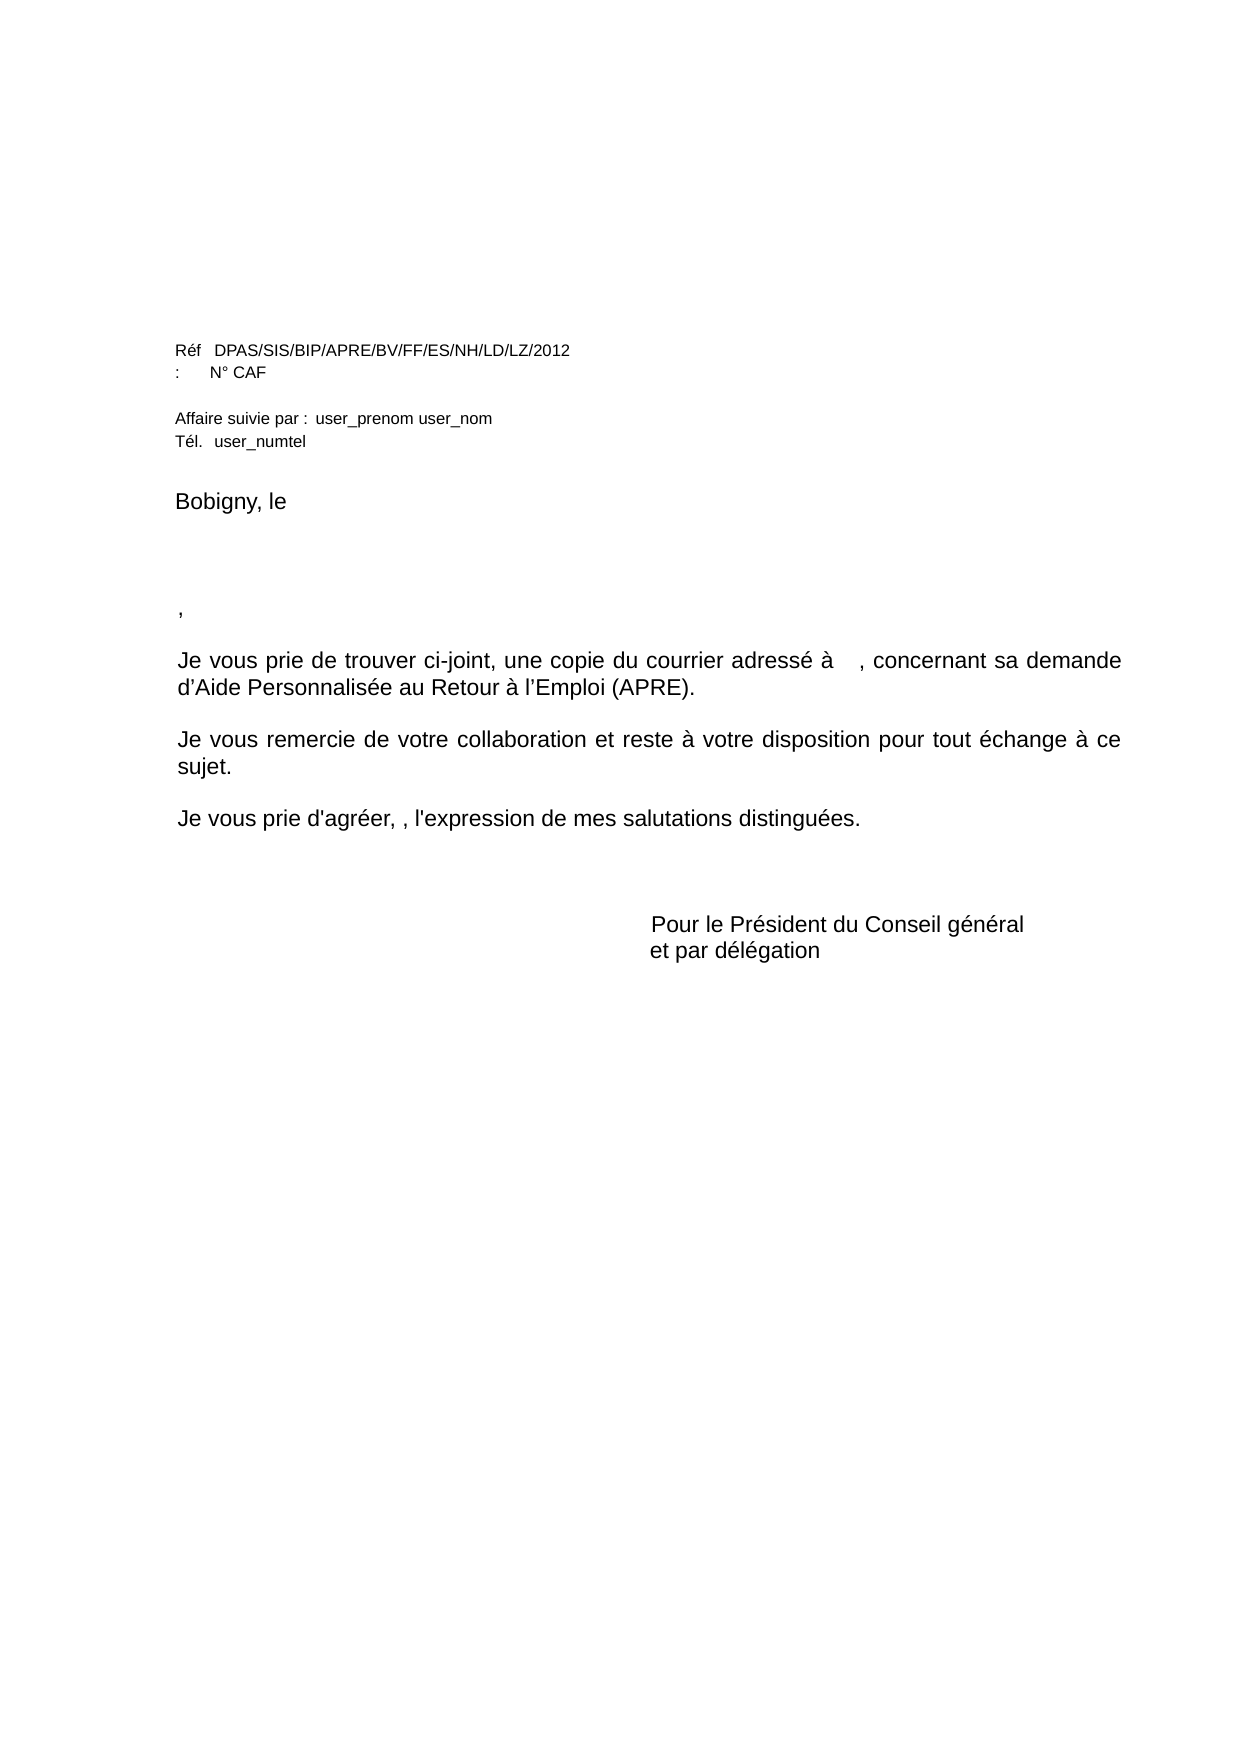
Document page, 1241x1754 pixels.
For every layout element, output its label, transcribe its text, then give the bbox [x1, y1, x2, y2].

table_cell Bobigny, le [175, 488, 1123, 515]
table_cell Réf : [175, 338, 209, 406]
table_cell Affaire suivie par : [175, 406, 315, 429]
text Je vous prie d'agréer, , l'expression de mes salutations distinguées. [177, 805, 1122, 832]
table_cell DPAS/SIS/BIP/APRE/BV/FF/ES/NH/LD/LZ/2012 N° CAF [210, 338, 620, 406]
table_cell user_numtel [210, 429, 620, 452]
text Pour le Président du Conseil général [177, 911, 1122, 937]
table_cell [175, 475, 1123, 488]
text Je vous prie de trouver ci-joint, une copie du courrier adressé à , concernant sa demande d’Aide Personnalisée au Retour à l’Emploi (APRE). [177, 647, 1122, 700]
table_cell Tél. : [175, 429, 209, 452]
text Je vous remercie de votre collaboration et reste à votre disposition pour tout échange à ce sujet. [177, 726, 1122, 779]
table_header [650, 321, 1123, 475]
table_cell [175, 452, 620, 475]
text et par délégation [649, 937, 1122, 963]
text , [177, 594, 1122, 621]
table_cell user_prenom user_nom [315, 406, 620, 429]
table_header [175, 321, 620, 338]
table_header [620, 321, 650, 475]
